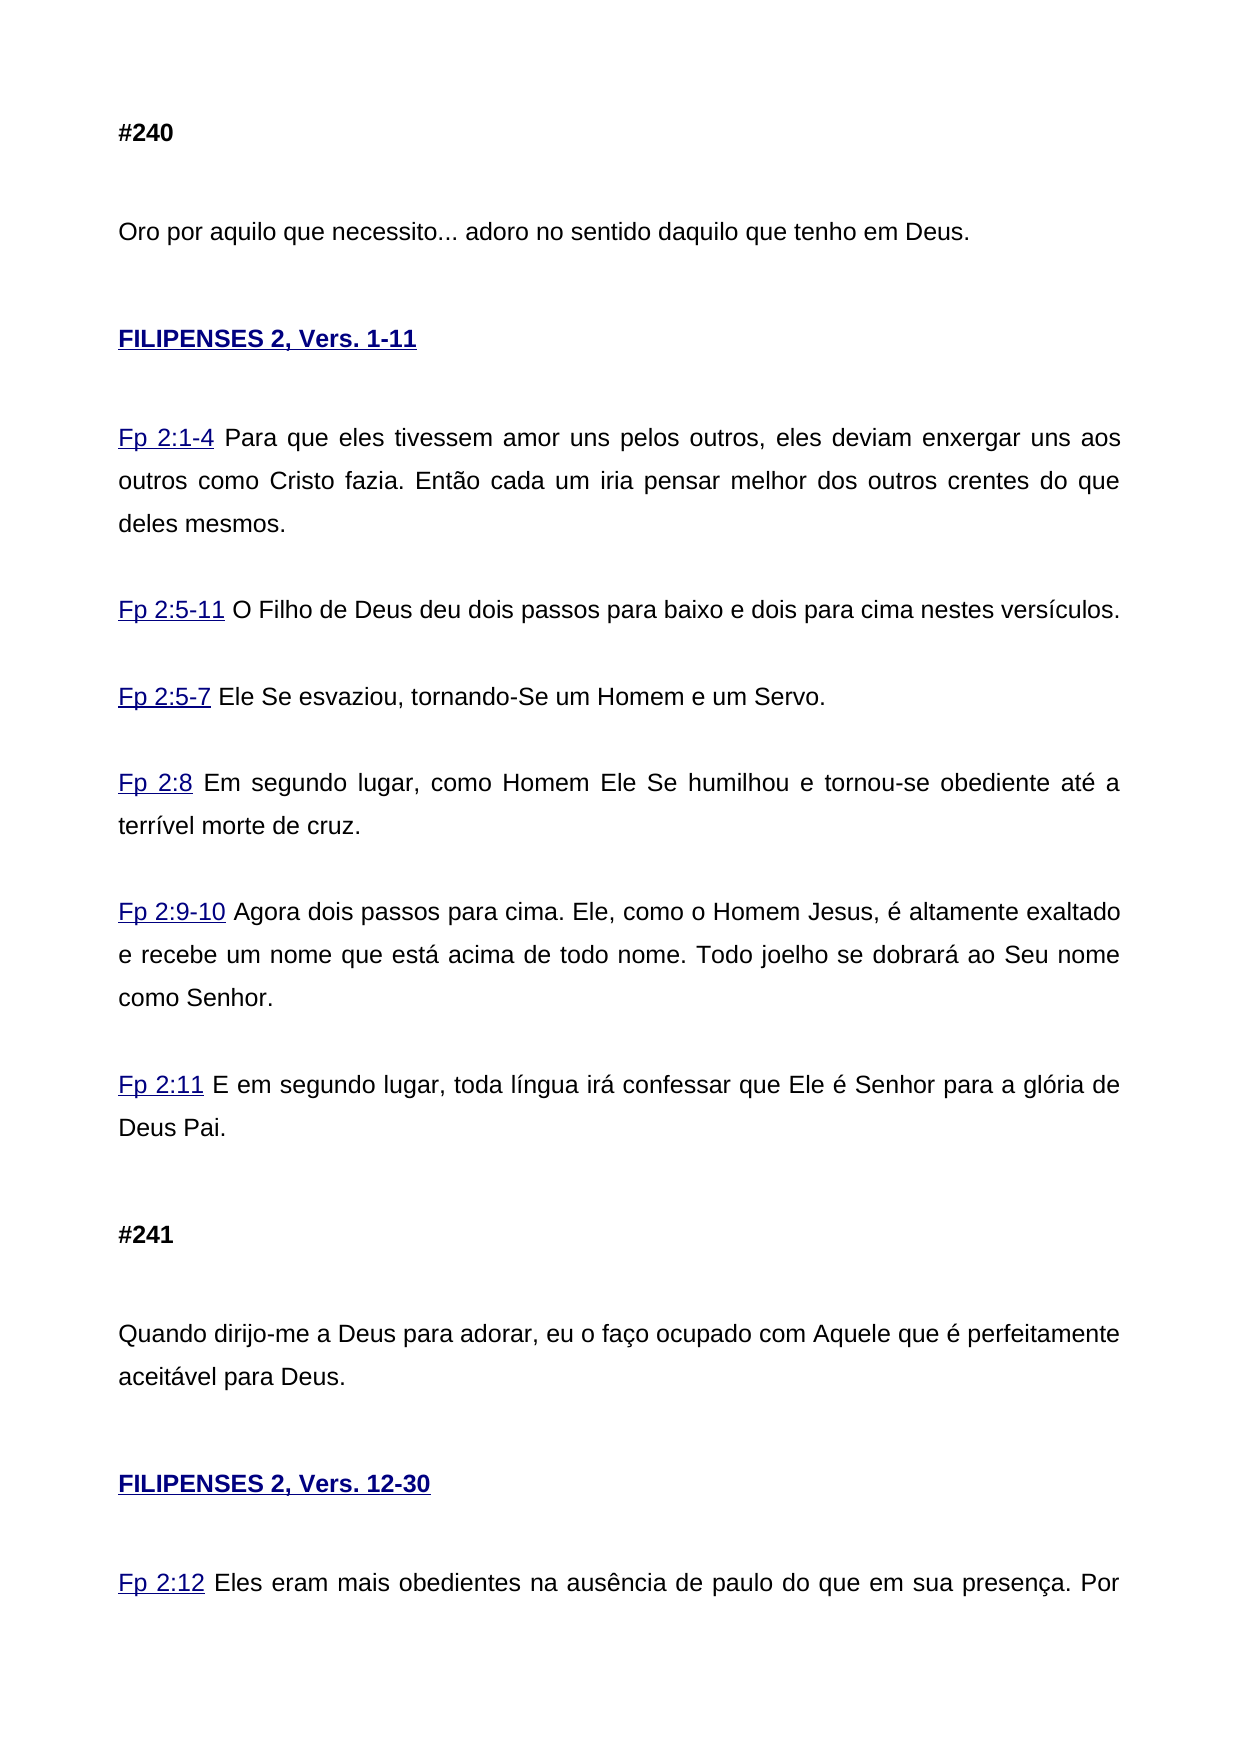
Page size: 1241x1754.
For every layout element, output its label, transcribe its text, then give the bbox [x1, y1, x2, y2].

text Fp 2:8 Em segundo lugar, como Homem Ele Se humilhou e tornou-se obediente até a terrível morte de cruz. [118, 768, 1122, 839]
subtitle FILIPENSES 2, Vers. 12-30 [118, 1469, 1122, 1497]
text Oro por aquilo que necessito... adoro no sentido daquilo que tenho em Deus. [118, 217, 1122, 246]
text Quando dirijo-me a Deus para adorar, eu o faço ocupado com Aquele que é perfeitamente aceitável para Deus. [118, 1318, 1122, 1390]
text Fp 2:5-11 O Filho de Deus deu dois passos para baixo e dois para cima nestes versículos. [118, 595, 1122, 624]
text Fp 2:11 E em segundo lugar, toda língua irá confessar que Ele é Senhor para a glória de Deus Pai. [118, 1069, 1122, 1141]
text Fp 2:1-4 Para que eles tivessem amor uns pelos outros, eles deviam enxergar uns aos outros como Cristo fazia. Então cada um iria pensar melhor dos outros crentes do que deles mesmos. [118, 423, 1122, 538]
text Fp 2:9-10 Agora dois passos para cima. Ele, como o Homem Jesus, é altamente exaltado e recebe um nome que está acima de todo nome. Todo joelho se dobrará ao Seu nome como Senhor. [118, 897, 1122, 1012]
subtitle #241 [118, 1220, 1122, 1248]
text Fp 2:5-7 Ele Se esvaziou, tornando-Se um Homem e um Servo. [118, 681, 1122, 710]
subtitle FILIPENSES 2, Vers. 1-11 [118, 324, 1122, 353]
text Fp 2:12 Eles eram mais obedientes na ausência de paulo do que em sua presença. Por [118, 1567, 1122, 1596]
subtitle #240 [118, 118, 1122, 147]
